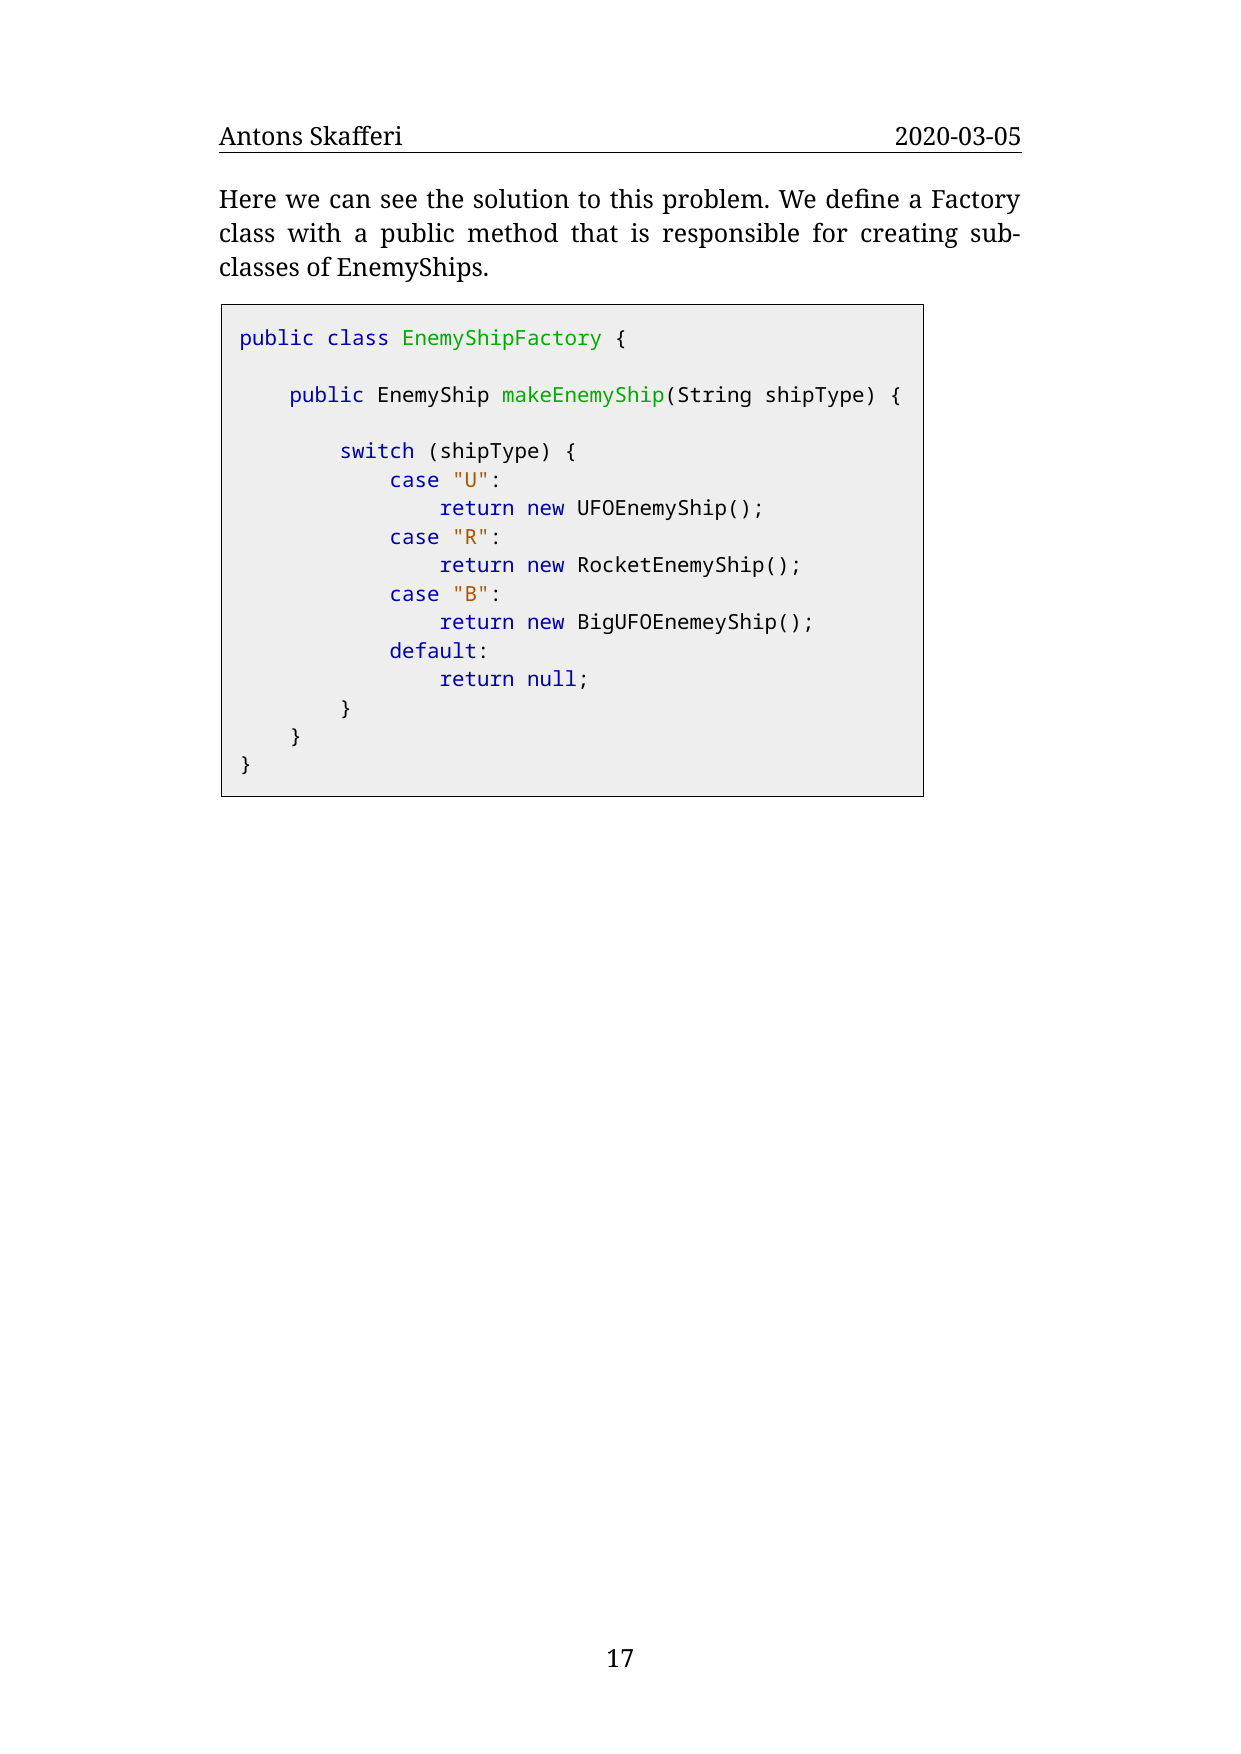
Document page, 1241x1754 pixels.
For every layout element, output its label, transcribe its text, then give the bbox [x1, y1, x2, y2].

text Here we can see the solution to this problem. We define a Factory class with a public method that is responsible for creating sub-classes of EnemyShips. [218, 182, 1022, 284]
